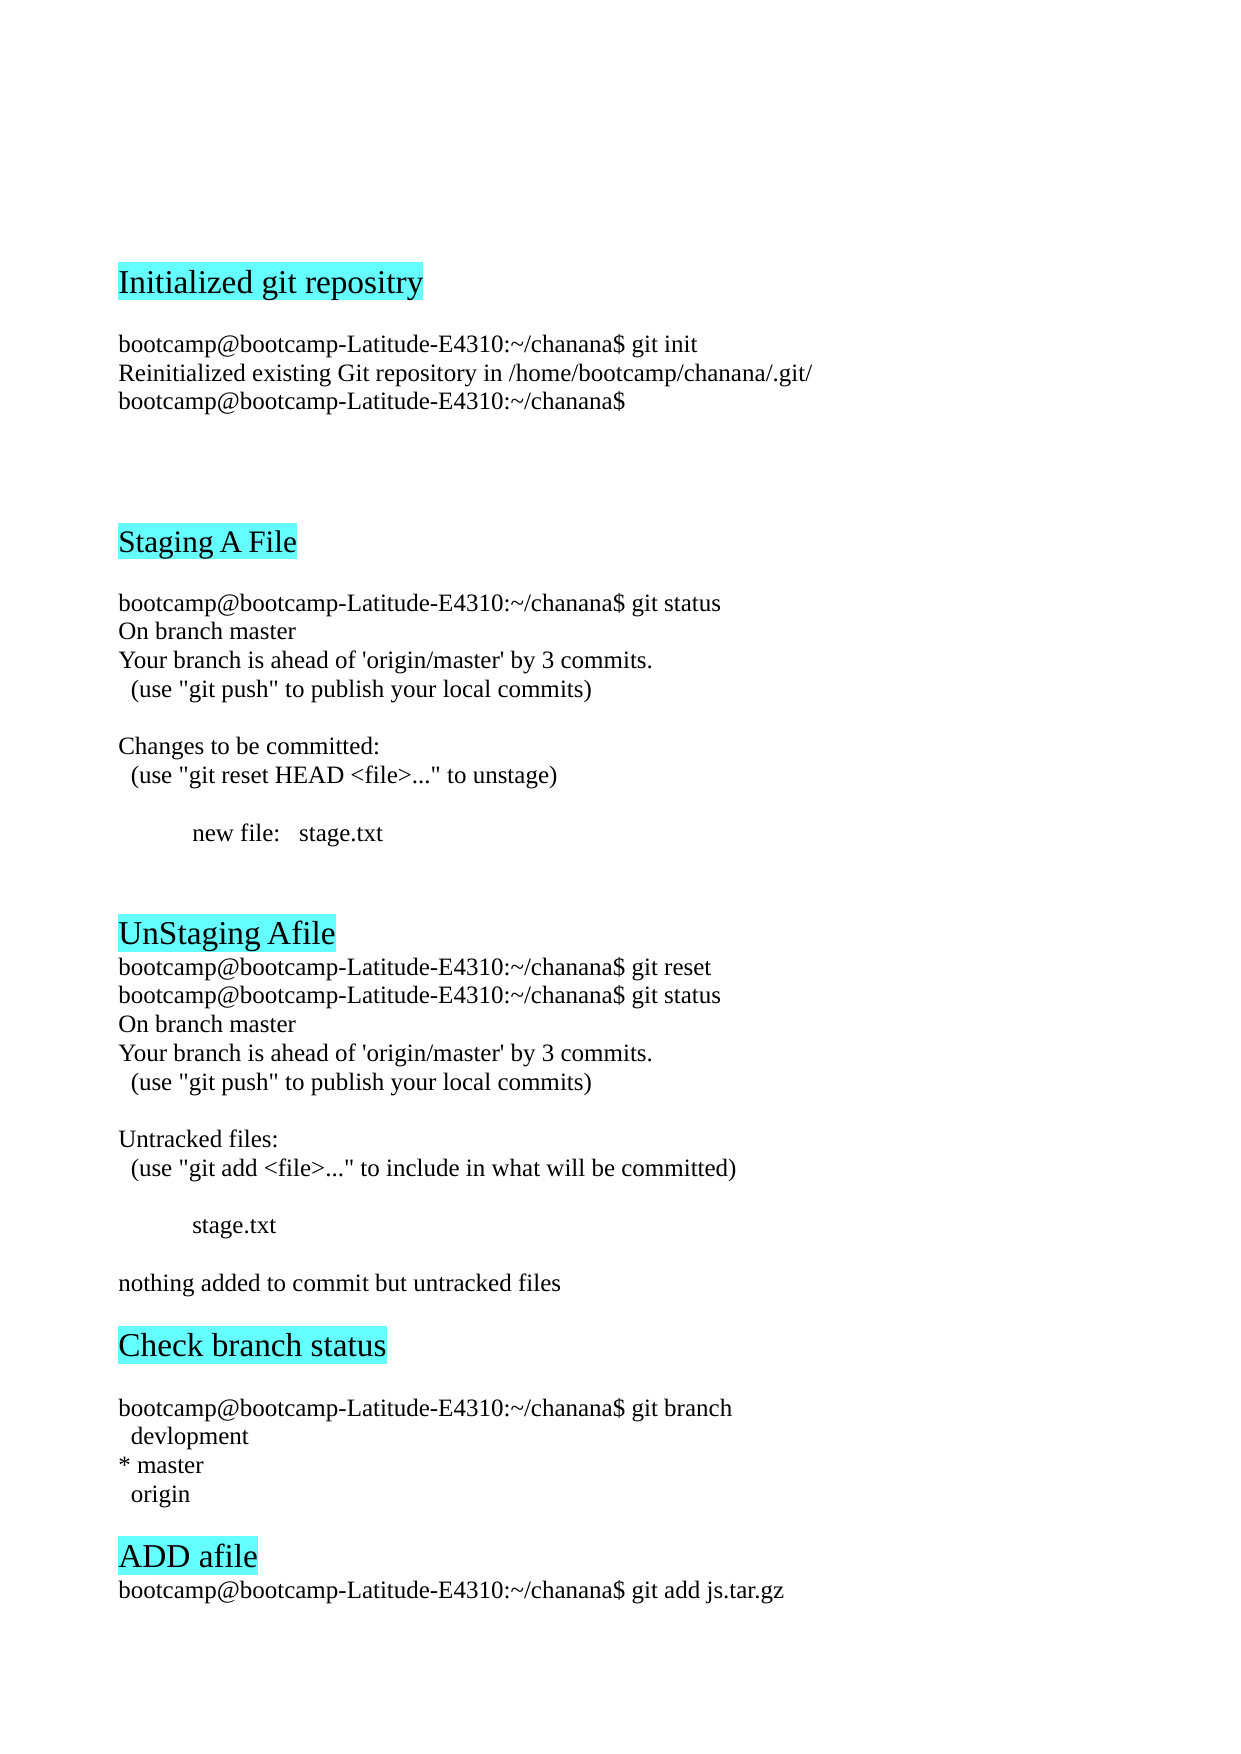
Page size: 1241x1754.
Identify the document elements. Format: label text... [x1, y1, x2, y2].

text bootcamp@bootcamp-Latitude-E4310:~/chanana$ git status [118, 588, 1122, 616]
text origin [118, 1479, 1122, 1508]
text Check branch status [118, 1326, 1122, 1364]
text bootcamp@bootcamp-Latitude-E4310:~/chanana$ git init [118, 329, 1122, 358]
text UnStaging Afile [118, 913, 1122, 952]
text (use "git reset HEAD <file>..." to unstage) [118, 760, 1122, 789]
text bootcamp@bootcamp-Latitude-E4310:~/chanana$ git branch [118, 1393, 1122, 1421]
text devlopment [118, 1421, 1122, 1450]
text Initialized git repositry [118, 262, 1122, 300]
text On branch master [118, 616, 1122, 645]
text new file: stage.txt [118, 818, 1122, 846]
text bootcamp@bootcamp-Latitude-E4310:~/chanana$ git reset [118, 952, 1122, 981]
text (use "git add <file>..." to include in what will be committed) [118, 1153, 1122, 1182]
text bootcamp@bootcamp-Latitude-E4310:~/chanana$ [118, 386, 1122, 415]
text (use "git push" to publish your local commits) [118, 674, 1122, 703]
text nothing added to commit but untracked files [118, 1268, 1122, 1297]
text (use "git push" to publish your local commits) [118, 1067, 1122, 1096]
text Untracked files: [118, 1124, 1122, 1153]
text Reinitialized existing Git repository in /home/bootcamp/chanana/.git/ [118, 358, 1122, 386]
text bootcamp@bootcamp-Latitude-E4310:~/chanana$ git status [118, 981, 1122, 1009]
text Staging A File [118, 523, 1122, 559]
text Changes to be committed: [118, 731, 1122, 760]
text Your branch is ahead of 'origin/master' by 3 commits. [118, 1038, 1122, 1067]
text ADD afile [118, 1536, 1122, 1575]
text bootcamp@bootcamp-Latitude-E4310:~/chanana$ git add js.tar.gz [118, 1575, 1122, 1603]
text On branch master [118, 1009, 1122, 1038]
text * master [118, 1450, 1122, 1479]
text Your branch is ahead of 'origin/master' by 3 commits. [118, 645, 1122, 674]
text stage.txt [118, 1211, 1122, 1239]
